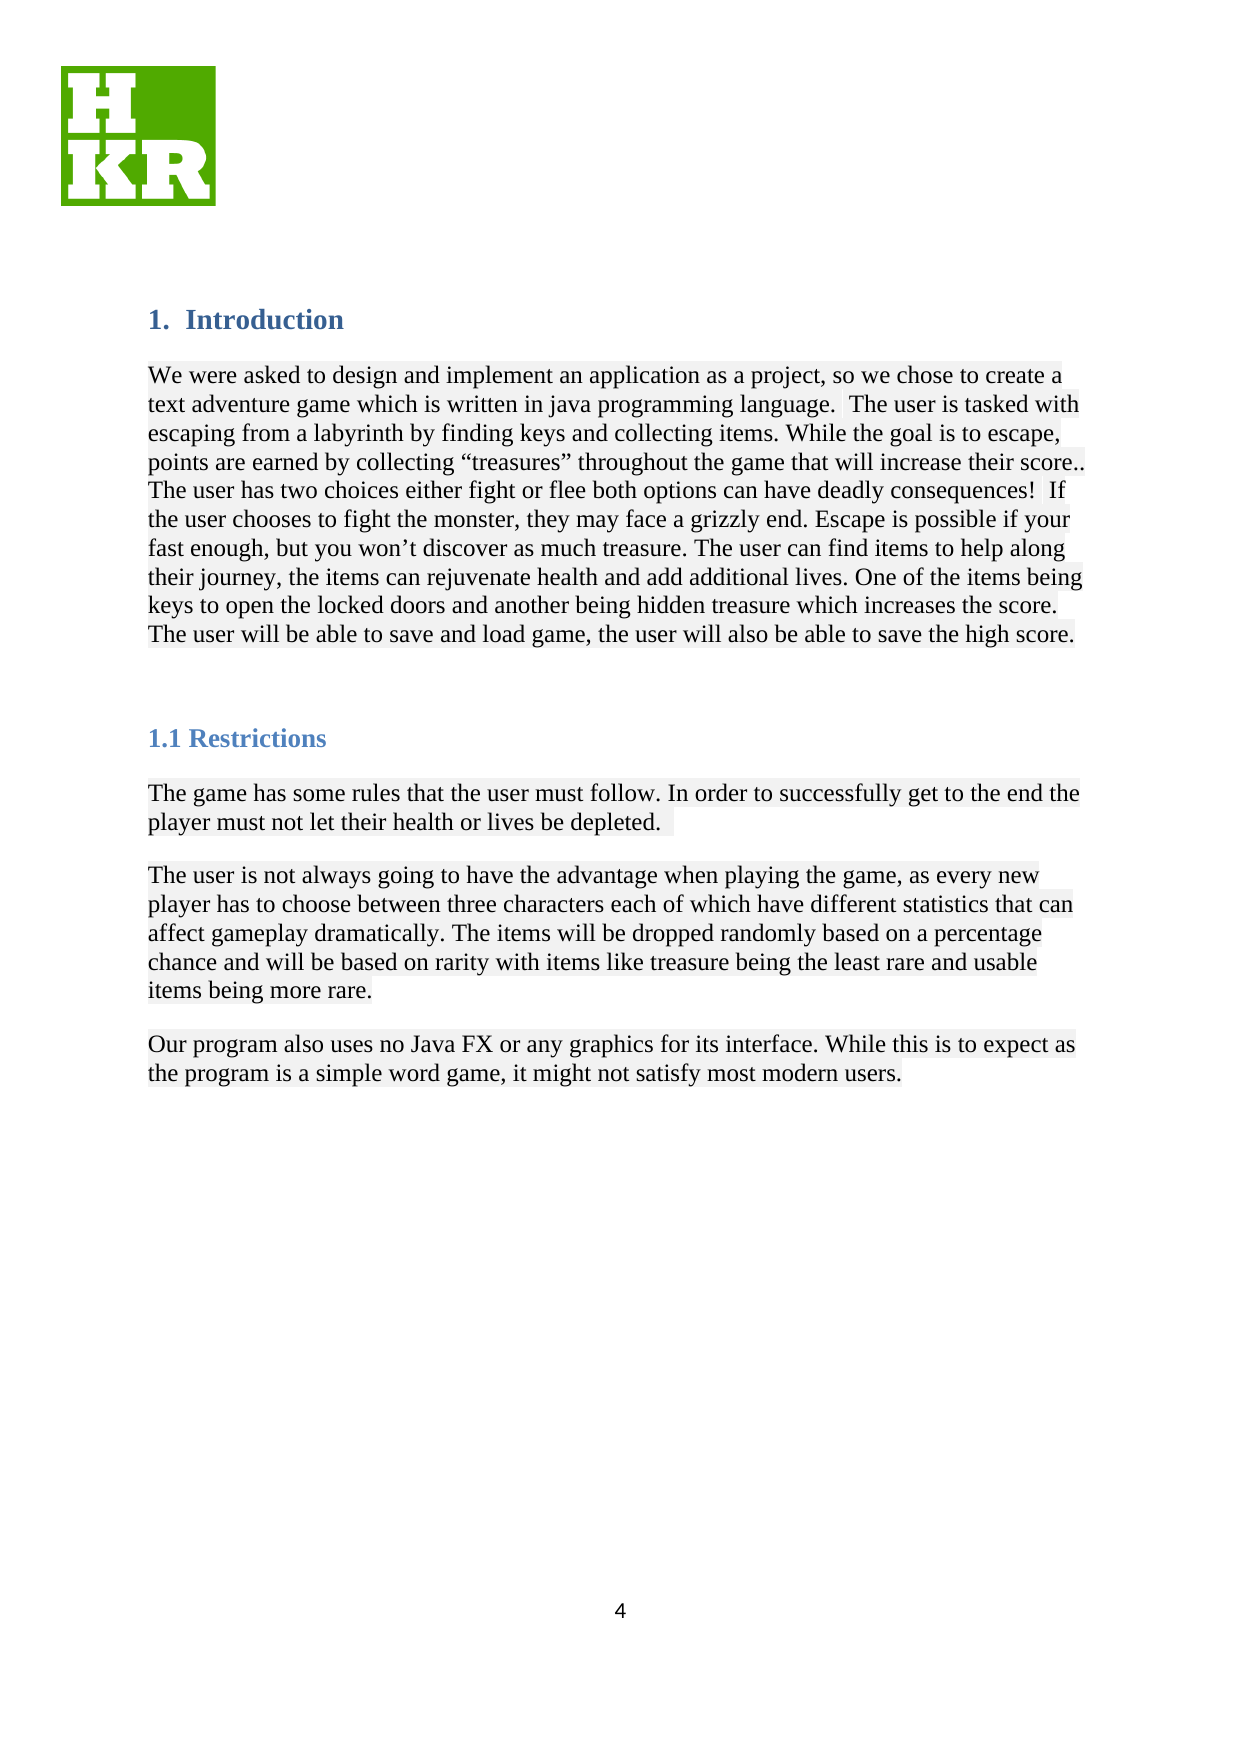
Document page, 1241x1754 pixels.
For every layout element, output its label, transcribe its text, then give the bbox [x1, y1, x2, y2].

text The game has some rules that the user must follow. In order to successfully get to the end the player must not let their health or lives be depleted. [148, 778, 1093, 836]
text Our program also uses no Java FX or any graphics for its interface. While this is to expect as the program is a simple word game, it might not satisfy most modern users. [148, 1029, 1093, 1087]
text The user is not always going to have the advantage when playing the game, as every new player has to choose between three characters each of which have different statistics that can affect gameplay dramatically. The items will be dropped randomly based on a percentage chance and will be based on rarity with items like treasure being the least rare and usable items being more rare. [148, 861, 1093, 1004]
text We were asked to design and implement an application as a project, so we chose to create a text adventure game which is written in java programming language. The user is tasked with escaping from a labyrinth by finding keys and collecting items. While the goal is to escape, points are earned by collecting “treasures” throughout the game that will increase their score.. The user has two choices either fight or flee both options can have deadly consequences! If the user chooses to fight the monster, they may face a grizzly end. Escape is possible if your fast enough, but you won’t discover as much treasure. The user can find items to help along their journey, the items can rejuvenate health and add additional lives. One of the items being keys to open the locked doors and another being hidden treasure which increases the score. The user will be able to save and load game, the user will also be able to save the high score. [148, 361, 1093, 648]
picture [0, 2, 216, 206]
subtitle 1.1 Restrictions [148, 722, 1093, 753]
subtitle Introduction [148, 302, 1093, 336]
